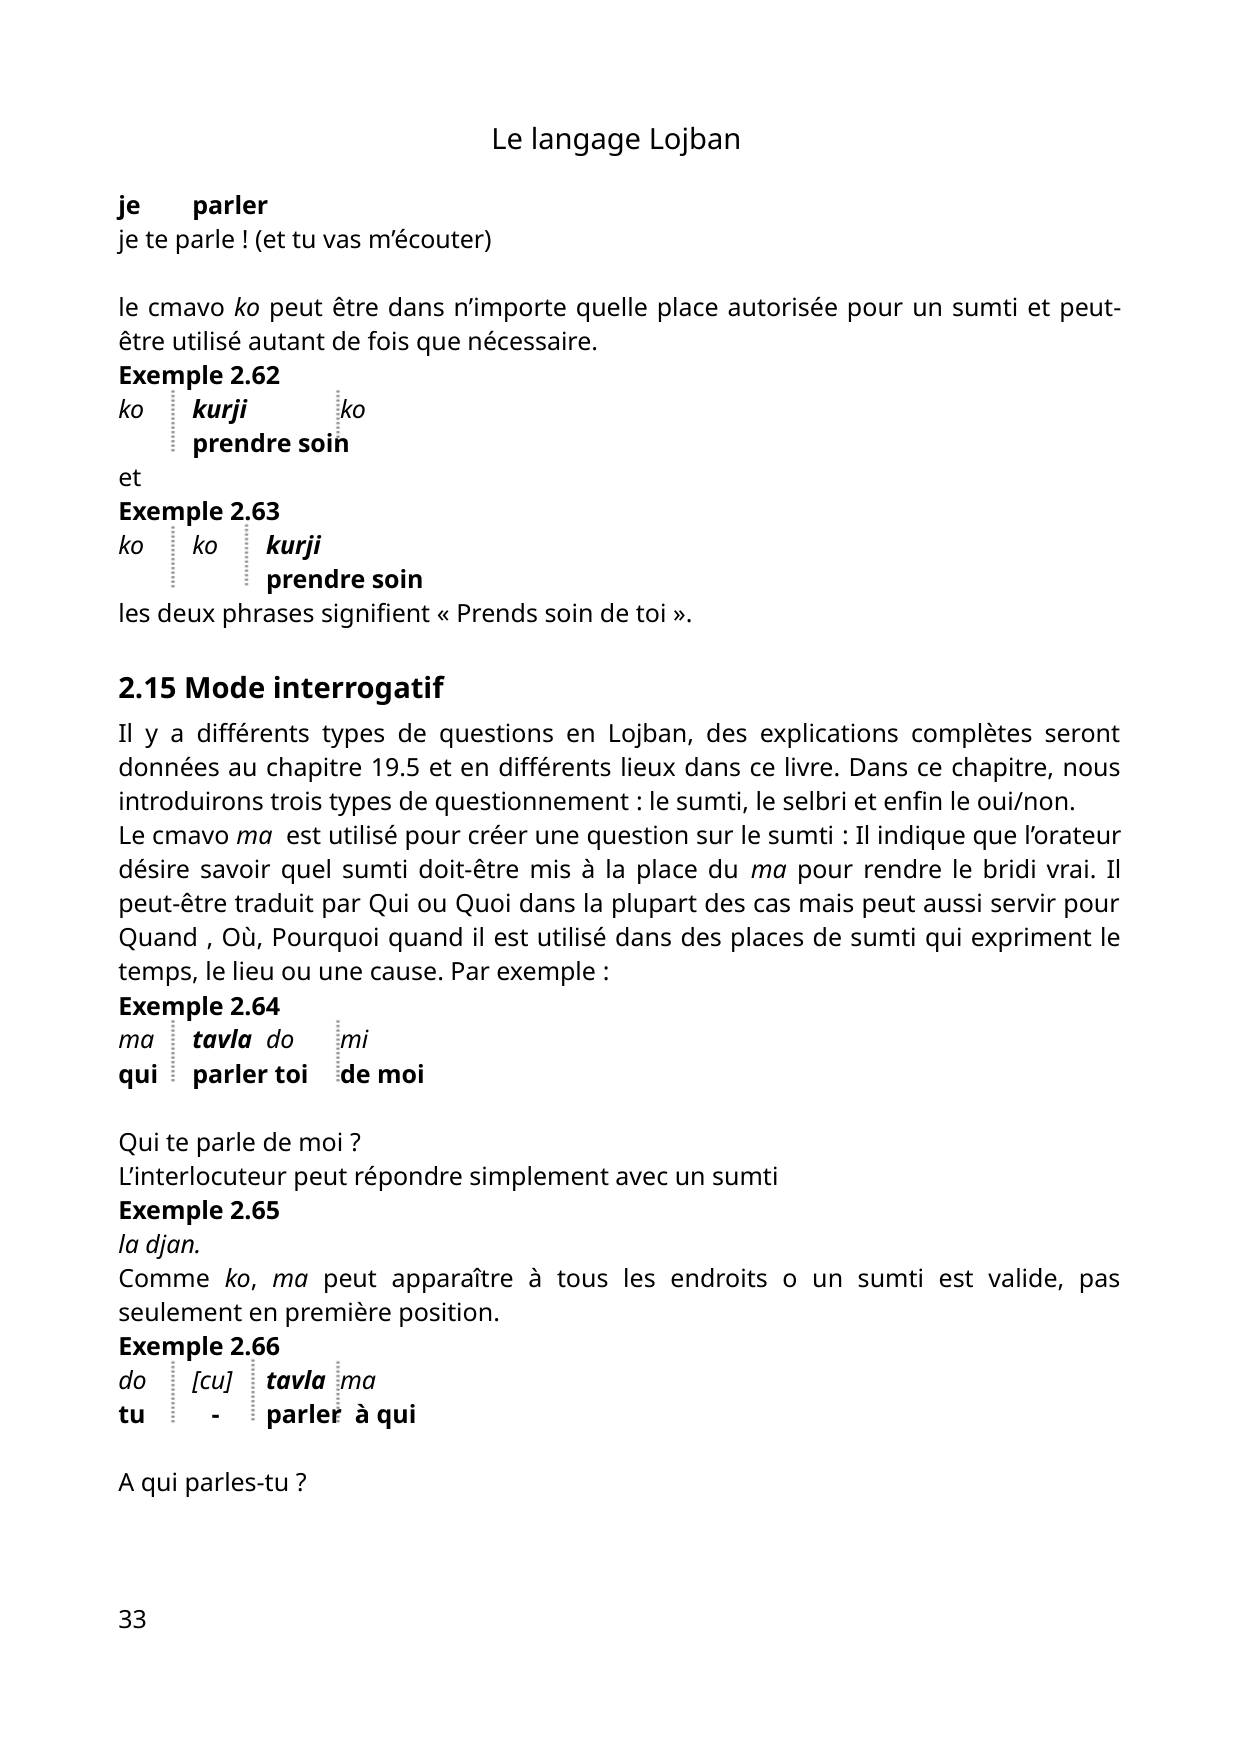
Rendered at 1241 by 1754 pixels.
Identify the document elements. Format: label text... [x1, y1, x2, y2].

text ma tavla do mi [348, 1022, 1122, 1056]
text do [cu] tavla ma [118, 1363, 165, 1397]
text ko kurji ko [348, 392, 1122, 426]
text kurji [256, 528, 1122, 562]
picture [330, 1355, 348, 1427]
text qui parler toi de moi [118, 1056, 1122, 1090]
picture [165, 1355, 183, 1427]
text prendre soin [118, 426, 1122, 460]
text le cmavo ko peut être dans n’importe quelle place autorisée pour un sumti et peut-être utilisé autant de fois que nécessaire. [118, 289, 1122, 358]
text la djan. [118, 1227, 1122, 1261]
text A qui parles-tu ? [118, 1465, 1122, 1499]
picture [165, 1015, 183, 1086]
text ma tavla do mi [183, 1022, 330, 1056]
subtitle 2.15 Mode interrogatif [118, 668, 1122, 707]
picture [165, 520, 183, 592]
picture [239, 518, 256, 590]
text et [118, 460, 1122, 494]
picture [165, 384, 183, 456]
picture [245, 1353, 263, 1425]
text Exemple 2.63 [118, 494, 1122, 528]
text do [cu] tavla ma [183, 1363, 245, 1397]
text L’interlocuteur peut répondre simplement avec un sumti [118, 1158, 1122, 1192]
text les deux phrases signifient « Prends soin de toi ». [118, 596, 1122, 630]
text ko kurji ko [118, 392, 165, 426]
text Exemple 2.62 [118, 358, 1122, 392]
picture [330, 384, 348, 456]
text je te parle ! (et tu vas m’écouter) [118, 221, 1122, 289]
text Exemple 2.65 [118, 1192, 1122, 1227]
text ko kurji ko [183, 392, 330, 426]
picture [330, 1015, 348, 1086]
text tu - parler à qui [118, 1397, 1122, 1431]
text ko [118, 528, 165, 562]
text je parler [118, 187, 1122, 221]
text Le cmavo ma est utilisé pour créer une question sur le sumti : Il indique que l’orateur désire savoir quel sumti doit-être mis à la place du ma pour rendre le bridi vrai. Il peut-être traduit par Qui ou Quoi dans la plupart des cas mais peut aussi servir pour Quand , Où, Pourquoi quand il est utilisé dans des places de sumti qui expriment le temps, le lieu ou une cause. Par exemple : [118, 818, 1122, 988]
text Il y a différents types de questions en Lojban, des explications complètes seront données au chapitre 19.5 et en différents lieux dans ce livre. Dans ce chapitre, nous introduirons trois types de questionnement : le sumti, le selbri et enfin le oui/non. [118, 716, 1122, 818]
text ko [183, 528, 239, 562]
text do [cu] tavla ma [263, 1363, 330, 1397]
text Exemple 2.64 [118, 988, 1122, 1022]
text do [cu] tavla ma [348, 1363, 1122, 1397]
text prendre soin [118, 562, 1122, 596]
text ma tavla do mi [118, 1022, 165, 1056]
text Qui te parle de moi ? [118, 1124, 1122, 1158]
text Exemple 2.66 [118, 1329, 1122, 1363]
text Comme ko, ma peut apparaître à tous les endroits o un sumti est valide, pas seulement en première position. [118, 1261, 1122, 1329]
